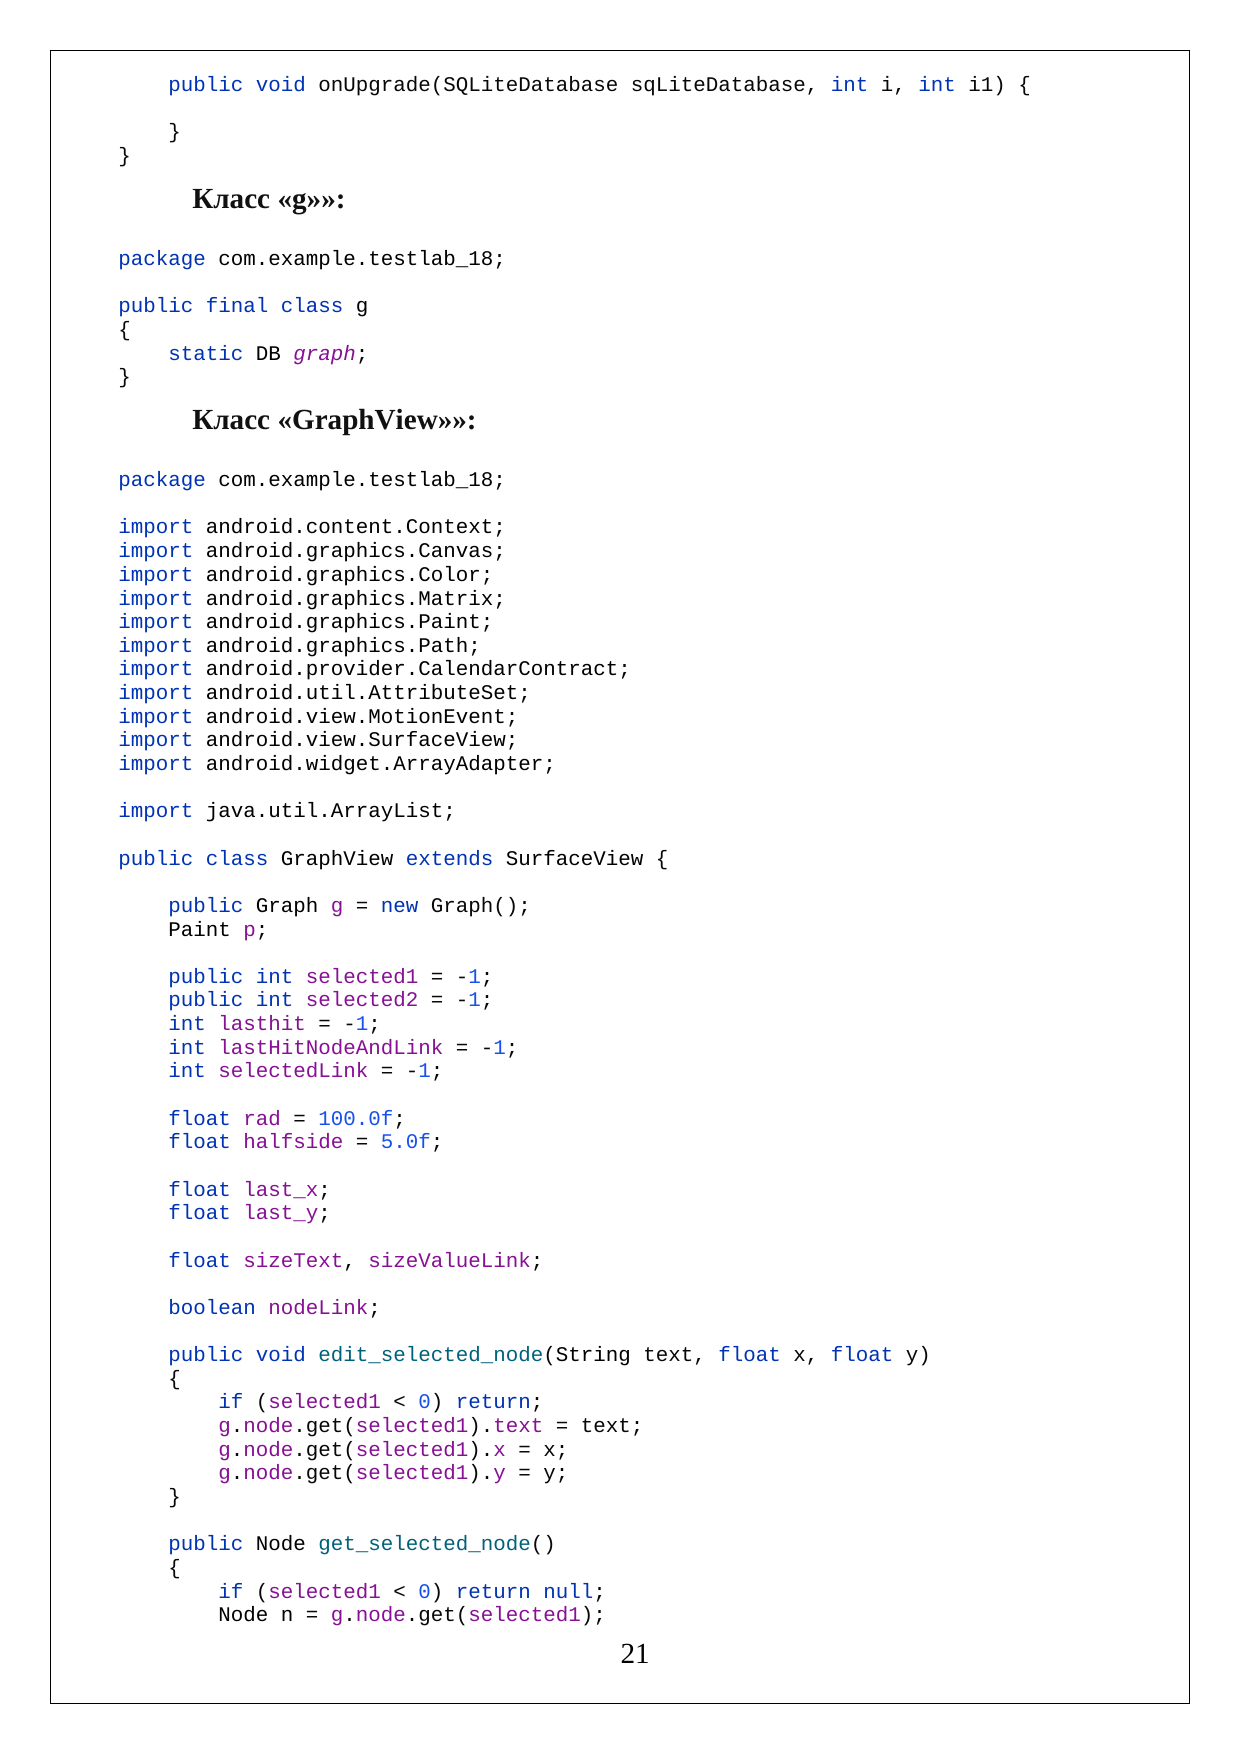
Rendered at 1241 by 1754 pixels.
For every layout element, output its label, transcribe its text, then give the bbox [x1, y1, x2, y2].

text package com.example.testlab_18; import android.content.Context; import android.graphics.Canvas; import android.graphics.Color; import android.graphics.Matrix; import android.graphics.Paint; import android.graphics.Path; import android.provider.CalendarContract; import android.util.AttributeSet; import android.view.MotionEvent; import android.view.SurfaceView; import android.widget.ArrayAdapter; import java.util.ArrayList; public class GraphView extends SurfaceView { public Graph g = new Graph(); Paint p; public int selected1 = -1; public int selected2 = -1; int lasthit = -1; int lastHitNodeAndLink = -1; int selectedLink = -1; float rad = 100.0f; float halfside = 5.0f; float last_x; float last_y; float sizeText, sizeValueLink; boolean nodeLink; public void edit_selected_node(String text, float x, float y) { if (selected1 < 0) return; g.node.get(selected1).text = text; g.node.get(selected1).x = x; g.node.get(selected1).y = y; } public Node get_selected_node() { if (selected1 < 0) return null; Node n = g.node.get(selected1); [118, 469, 1152, 1628]
text public void onUpgrade(SQLiteDatabase sqLiteDatabase, int i, int i1) { } } [118, 74, 1152, 168]
text Класс «GraphView»»: [118, 402, 1152, 436]
text Класс «g»»: [118, 181, 1152, 214]
text package com.example.testlab_18; public final class g { static DB graph; } [118, 248, 1152, 390]
